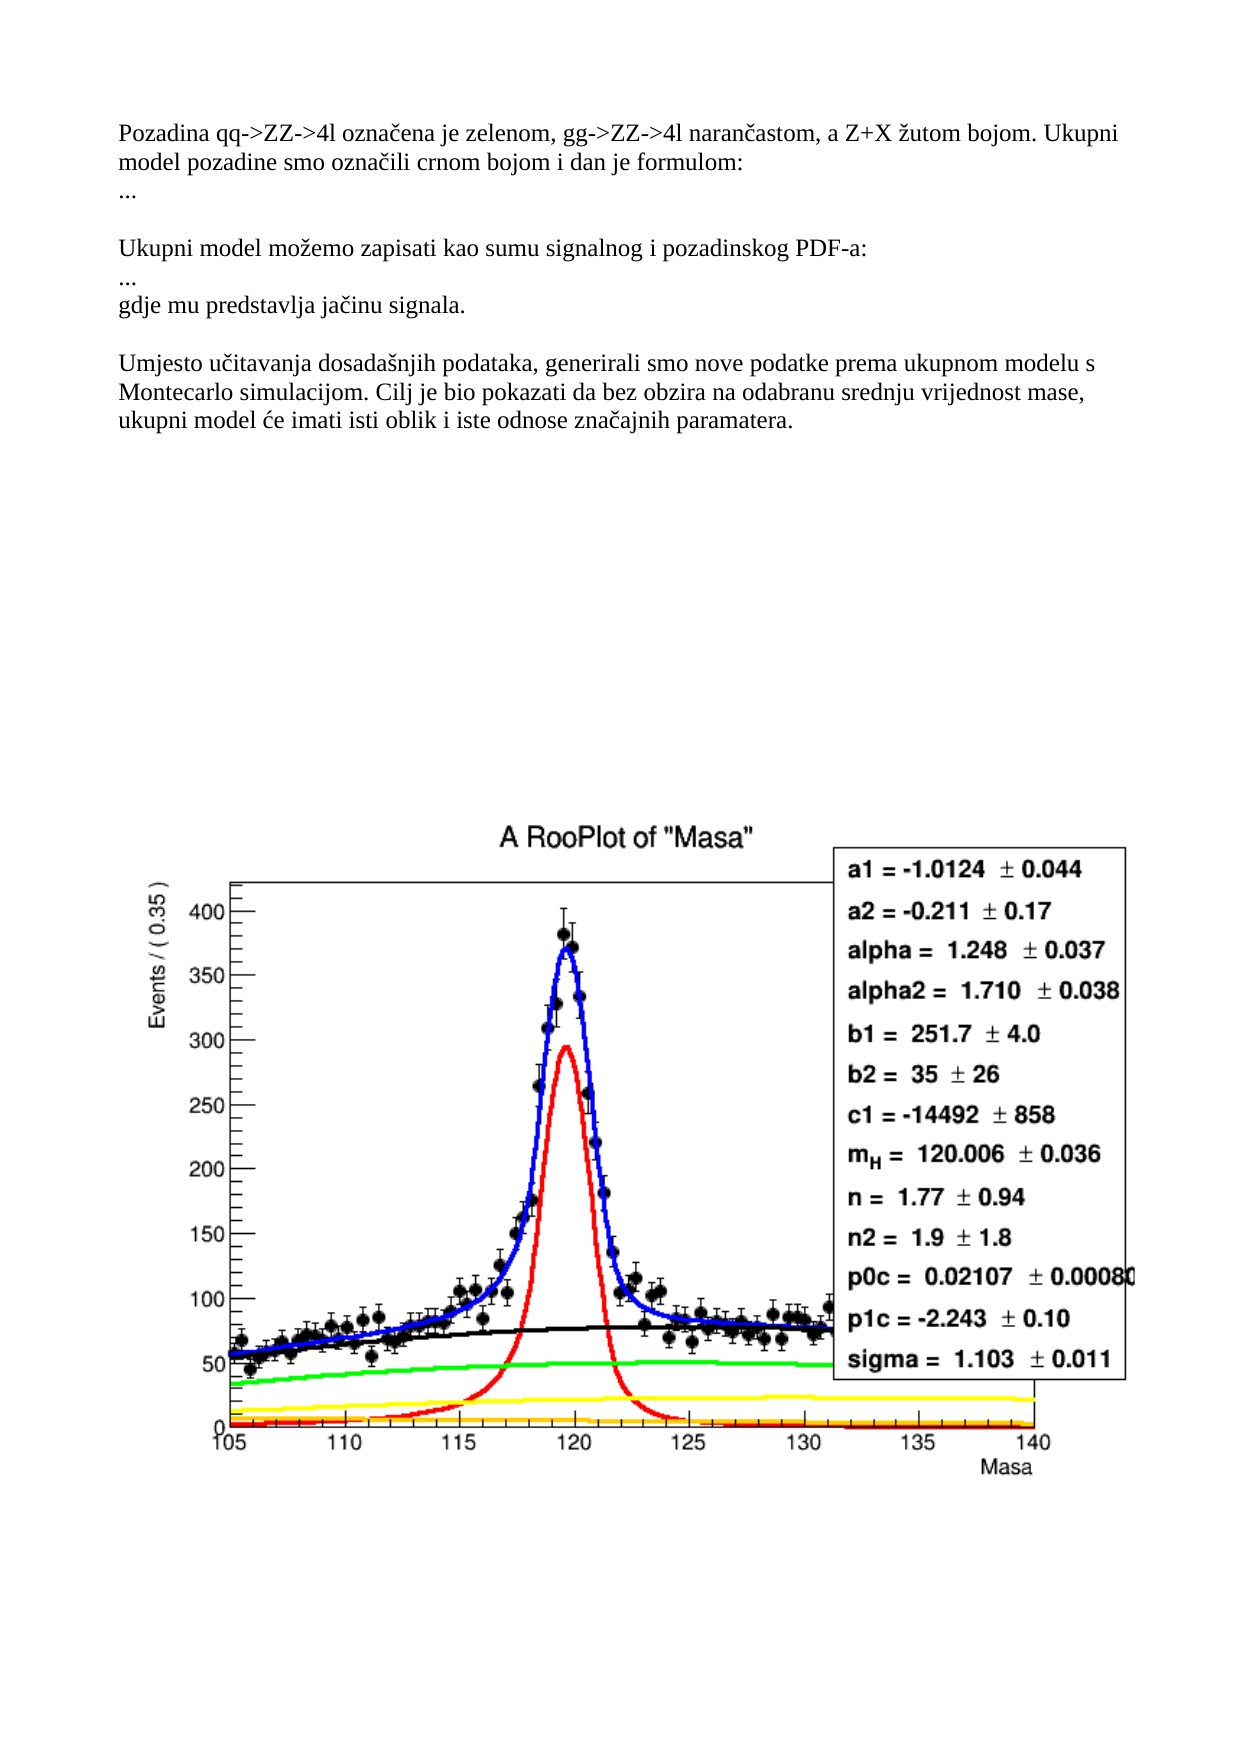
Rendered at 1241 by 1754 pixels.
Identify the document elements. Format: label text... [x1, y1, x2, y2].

text Ukupni model možemo zapisati kao sumu signalnog i pozadinskog PDF-a: [118, 233, 1122, 262]
text ... [118, 262, 1122, 291]
text ... [118, 176, 1122, 204]
picture [130, 814, 1135, 1496]
text gdje mu predstavlja jačinu signala. [118, 291, 1122, 319]
text Umjesto učitavanja dosadašnjih podataka, generirali smo nove podatke prema ukupnom modelu s Montecarlo simulacijom. Cilj je bio pokazati da bez obzira na odabranu srednju vrijednost mase, ukupni model će imati isti oblik i iste odnose značajnih paramatera. [118, 348, 1122, 434]
text Pozadina qq->ZZ->4l označena je zelenom, gg->ZZ->4l narančastom, a Z+X žutom bojom. Ukupni model pozadine smo označili crnom bojom i dan je formulom: [118, 118, 1122, 176]
